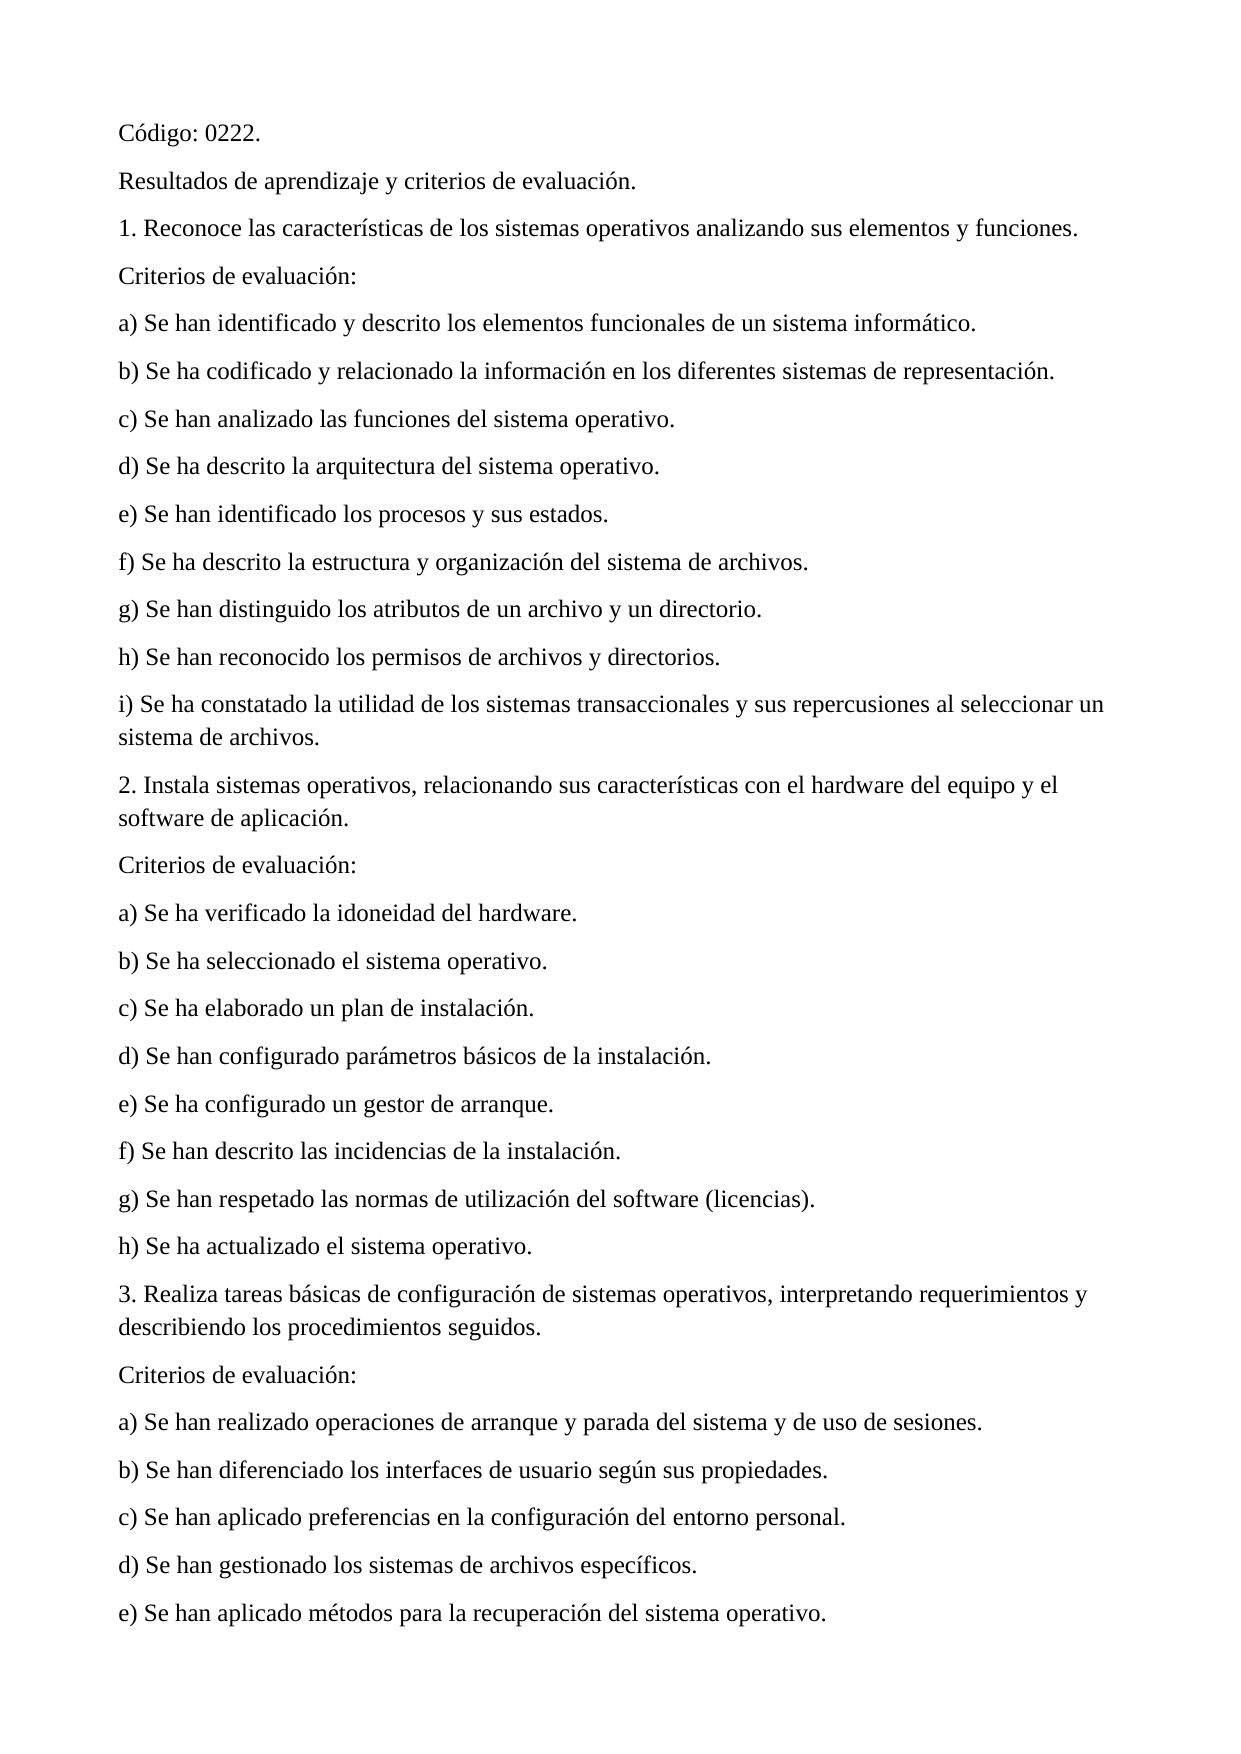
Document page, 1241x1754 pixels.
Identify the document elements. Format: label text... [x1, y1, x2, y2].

text a) Se han realizado operaciones de arranque y parada del sistema y de uso de sesiones. [118, 1407, 1122, 1436]
text i) Se ha constatado la utilidad de los sistemas transaccionales y sus repercusiones al seleccionar un sistema de archivos. [118, 689, 1122, 751]
text g) Se han respetado las normas de utilización del software (licencias). [118, 1184, 1122, 1213]
text e) Se ha configurado un gestor de arranque. [118, 1089, 1122, 1117]
text Criterios de evaluación: [118, 1360, 1122, 1388]
text f) Se ha descrito la estructura y organización del sistema de archivos. [118, 547, 1122, 575]
text Criterios de evaluación: [118, 851, 1122, 879]
text b) Se ha codificado y relacionado la información en los diferentes sistemas de representación. [118, 356, 1122, 385]
text f) Se han descrito las incidencias de la instalación. [118, 1136, 1122, 1165]
text c) Se han analizado las funciones del sistema operativo. [118, 404, 1122, 432]
text Código: 0222. [118, 118, 1122, 147]
text Criterios de evaluación: [118, 261, 1122, 290]
text a) Se han identificado y descrito los elementos funcionales de un sistema informático. [118, 308, 1122, 337]
text e) Se han aplicado métodos para la recuperación del sistema operativo. [118, 1598, 1122, 1626]
text d) Se ha descrito la arquitectura del sistema operativo. [118, 451, 1122, 480]
text c) Se ha elaborado un plan de instalación. [118, 993, 1122, 1022]
text h) Se ha actualizado el sistema operativo. [118, 1231, 1122, 1260]
text h) Se han reconocido los permisos de archivos y directorios. [118, 642, 1122, 671]
text Resultados de aprendizaje y criterios de evaluación. [118, 166, 1122, 194]
text b) Se ha seleccionado el sistema operativo. [118, 946, 1122, 974]
text 3. Realiza tareas básicas de configuración de sistemas operativos, interpretando requerimientos y describiendo los procedimientos seguidos. [118, 1279, 1122, 1341]
text e) Se han identificado los procesos y sus estados. [118, 499, 1122, 528]
text a) Se ha verificado la idoneidad del hardware. [118, 898, 1122, 927]
text d) Se han configurado parámetros básicos de la instalación. [118, 1041, 1122, 1070]
text 1. Reconoce las características de los sistemas operativos analizando sus elementos y funciones. [118, 213, 1122, 242]
text c) Se han aplicado preferencias en la configuración del entorno personal. [118, 1502, 1122, 1531]
text 2. Instala sistemas operativos, relacionando sus características con el hardware del equipo y el software de aplicación. [118, 770, 1122, 832]
text b) Se han diferenciado los interfaces de usuario según sus propiedades. [118, 1455, 1122, 1484]
text d) Se han gestionado los sistemas de archivos específicos. [118, 1550, 1122, 1579]
text g) Se han distinguido los atributos de un archivo y un directorio. [118, 594, 1122, 623]
